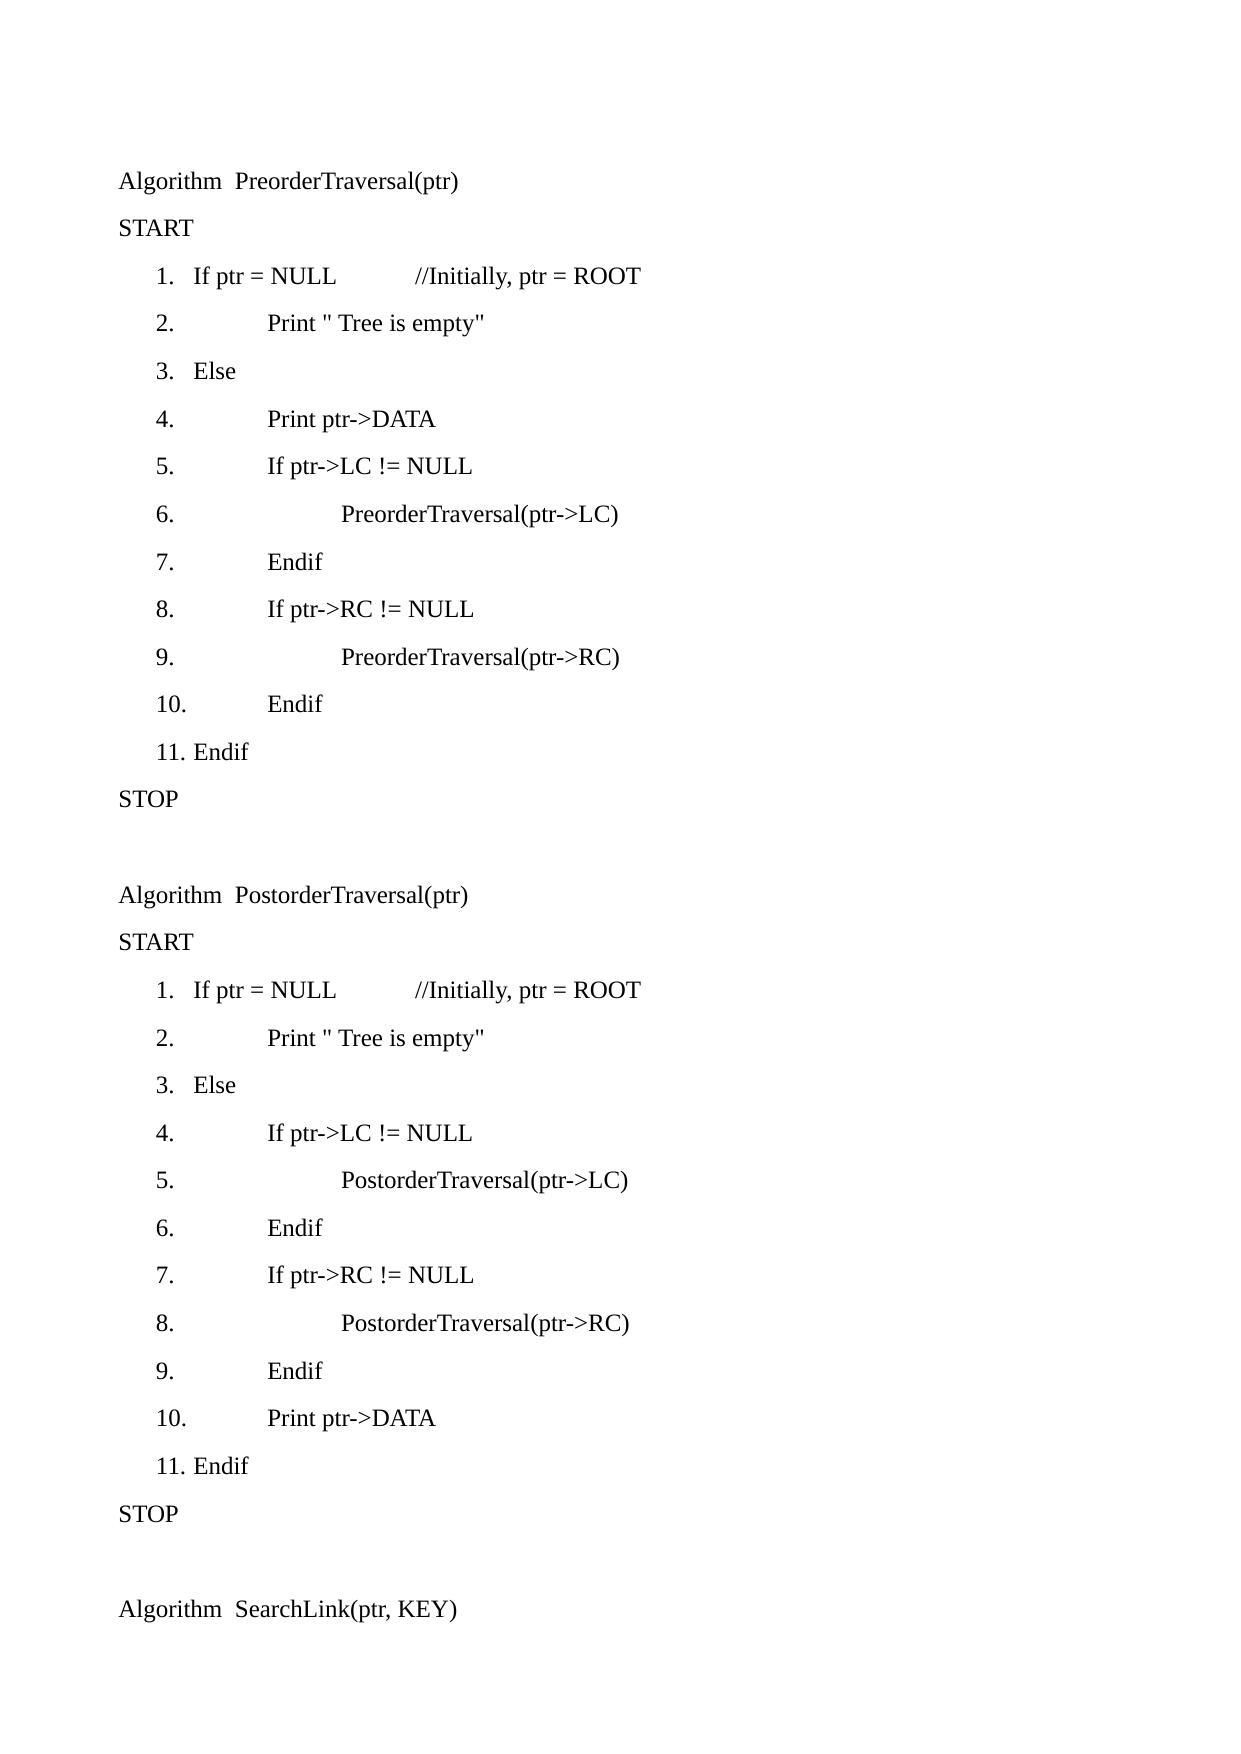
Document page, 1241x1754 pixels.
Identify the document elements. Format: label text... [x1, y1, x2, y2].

list Endif [156, 1451, 1122, 1480]
list Print " Tree is empty" [156, 1023, 1122, 1051]
text Algorithm SearchLink(ptr, KEY) [118, 1594, 1122, 1623]
list Endif [156, 1213, 1122, 1242]
list If ptr = NULL //Initially, ptr = ROOT [156, 975, 1122, 1004]
list If ptr->LC != NULL [156, 1118, 1122, 1147]
list PostorderTraversal(ptr->RC) [156, 1308, 1122, 1337]
text Algorithm PreorderTraversal(ptr) [118, 166, 1122, 194]
text STOP [118, 1499, 1122, 1527]
text START [118, 213, 1122, 242]
list Print ptr->DATA [156, 1403, 1122, 1432]
text START [118, 927, 1122, 956]
list If ptr = NULL //Initially, ptr = ROOT [156, 261, 1122, 290]
list Else [156, 1070, 1122, 1099]
list PreorderTraversal(ptr->RC) [156, 642, 1122, 671]
list PostorderTraversal(ptr->LC) [156, 1165, 1122, 1194]
text STOP [118, 784, 1122, 813]
list If ptr->RC != NULL [156, 1261, 1122, 1289]
list Else [156, 356, 1122, 385]
list Endif [156, 689, 1122, 718]
text Algorithm PostorderTraversal(ptr) [118, 880, 1122, 908]
list If ptr->LC != NULL [156, 451, 1122, 480]
list Print " Tree is empty" [156, 308, 1122, 337]
list Print ptr->DATA [156, 404, 1122, 432]
list Endif [156, 737, 1122, 766]
list Endif [156, 1356, 1122, 1384]
list If ptr->RC != NULL [156, 594, 1122, 623]
list PreorderTraversal(ptr->LC) [156, 499, 1122, 528]
list Endif [156, 547, 1122, 575]
